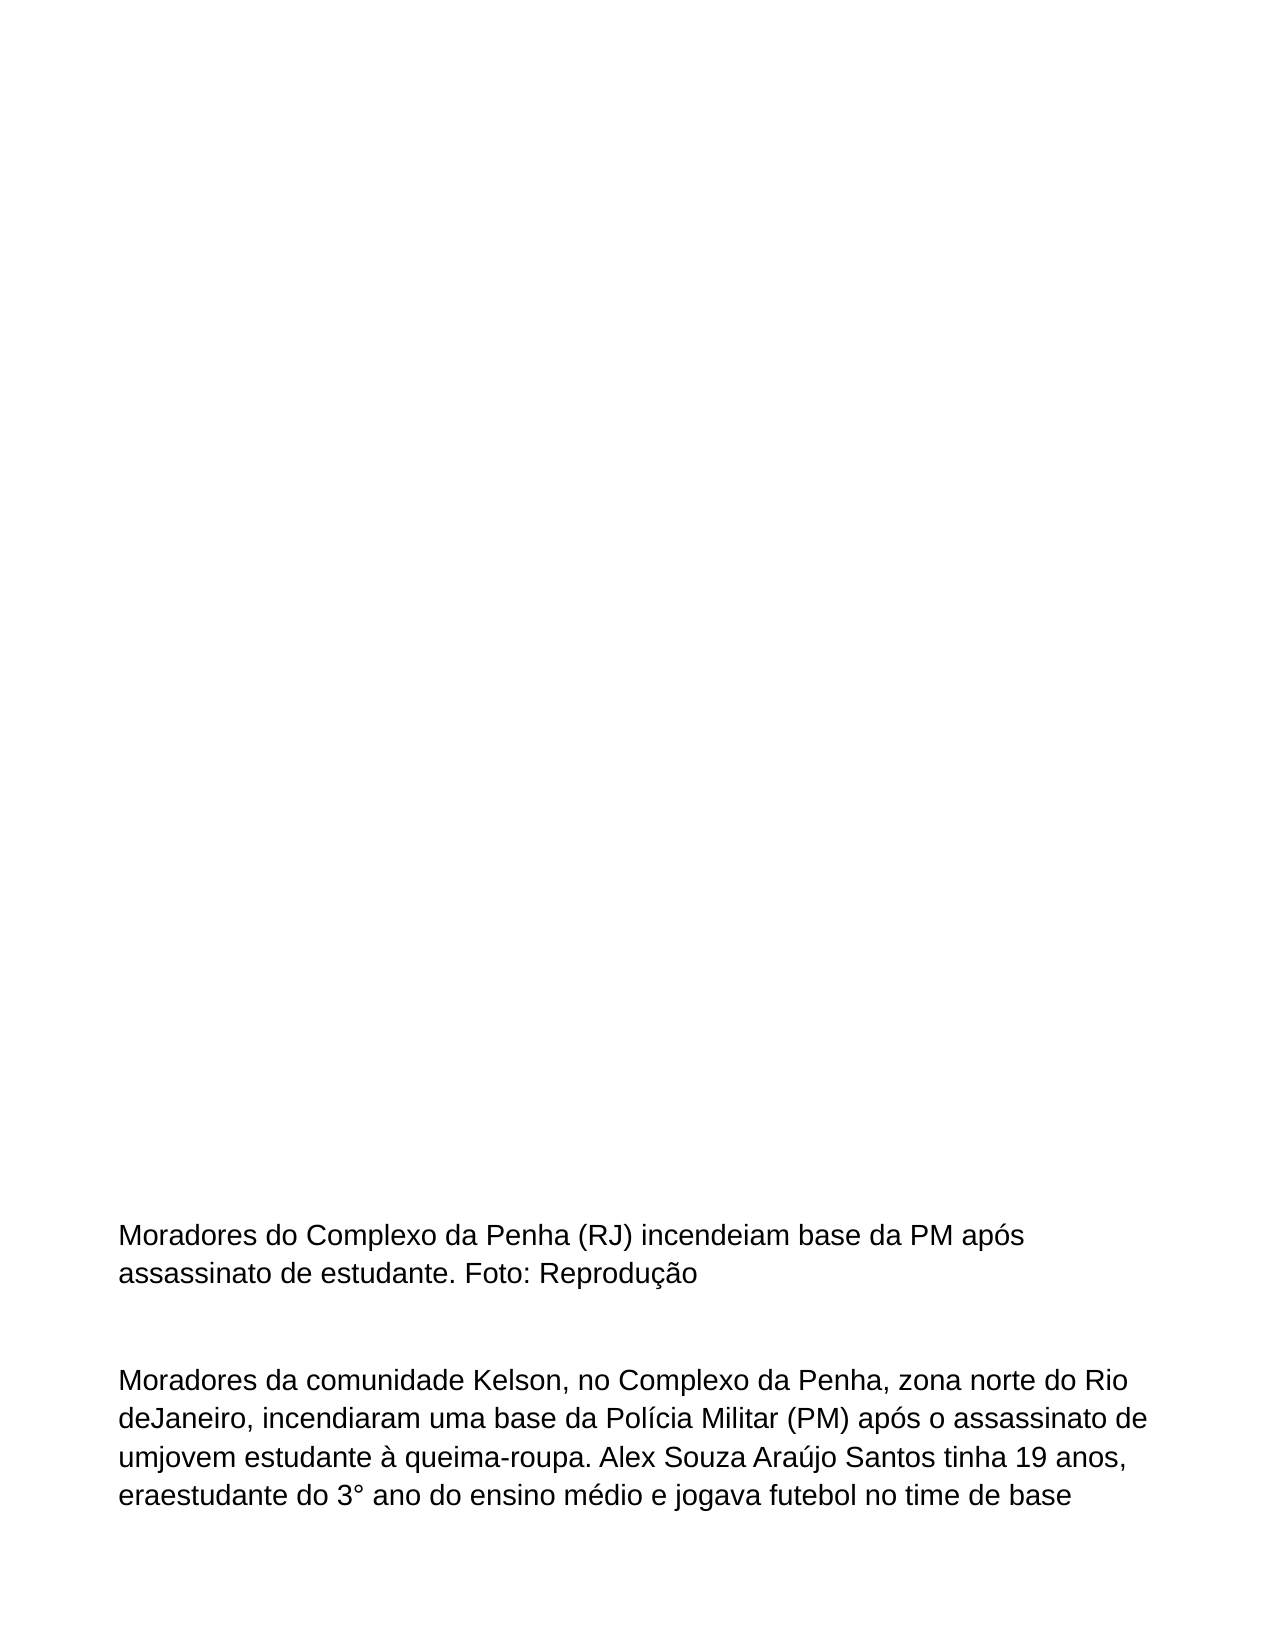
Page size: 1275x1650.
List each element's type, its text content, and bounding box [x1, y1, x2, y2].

text Moradores da comunidade Kelson, no Complexo da Penha, zona norte do Rio deJaneiro, incendiaram uma base da Polícia Militar (PM) após o assassinato de umjovem estudante à queima-roupa. Alex Souza Araújo Santos tinha 19 anos, eraestudante do 3° ano do ensino médio e jogava futebol no time de base [118, 1363, 1157, 1512]
text Moradores do Complexo da Penha (RJ) incendeiam base da PM após assassinato de estudante. Foto: Reprodução [118, 1218, 1157, 1290]
